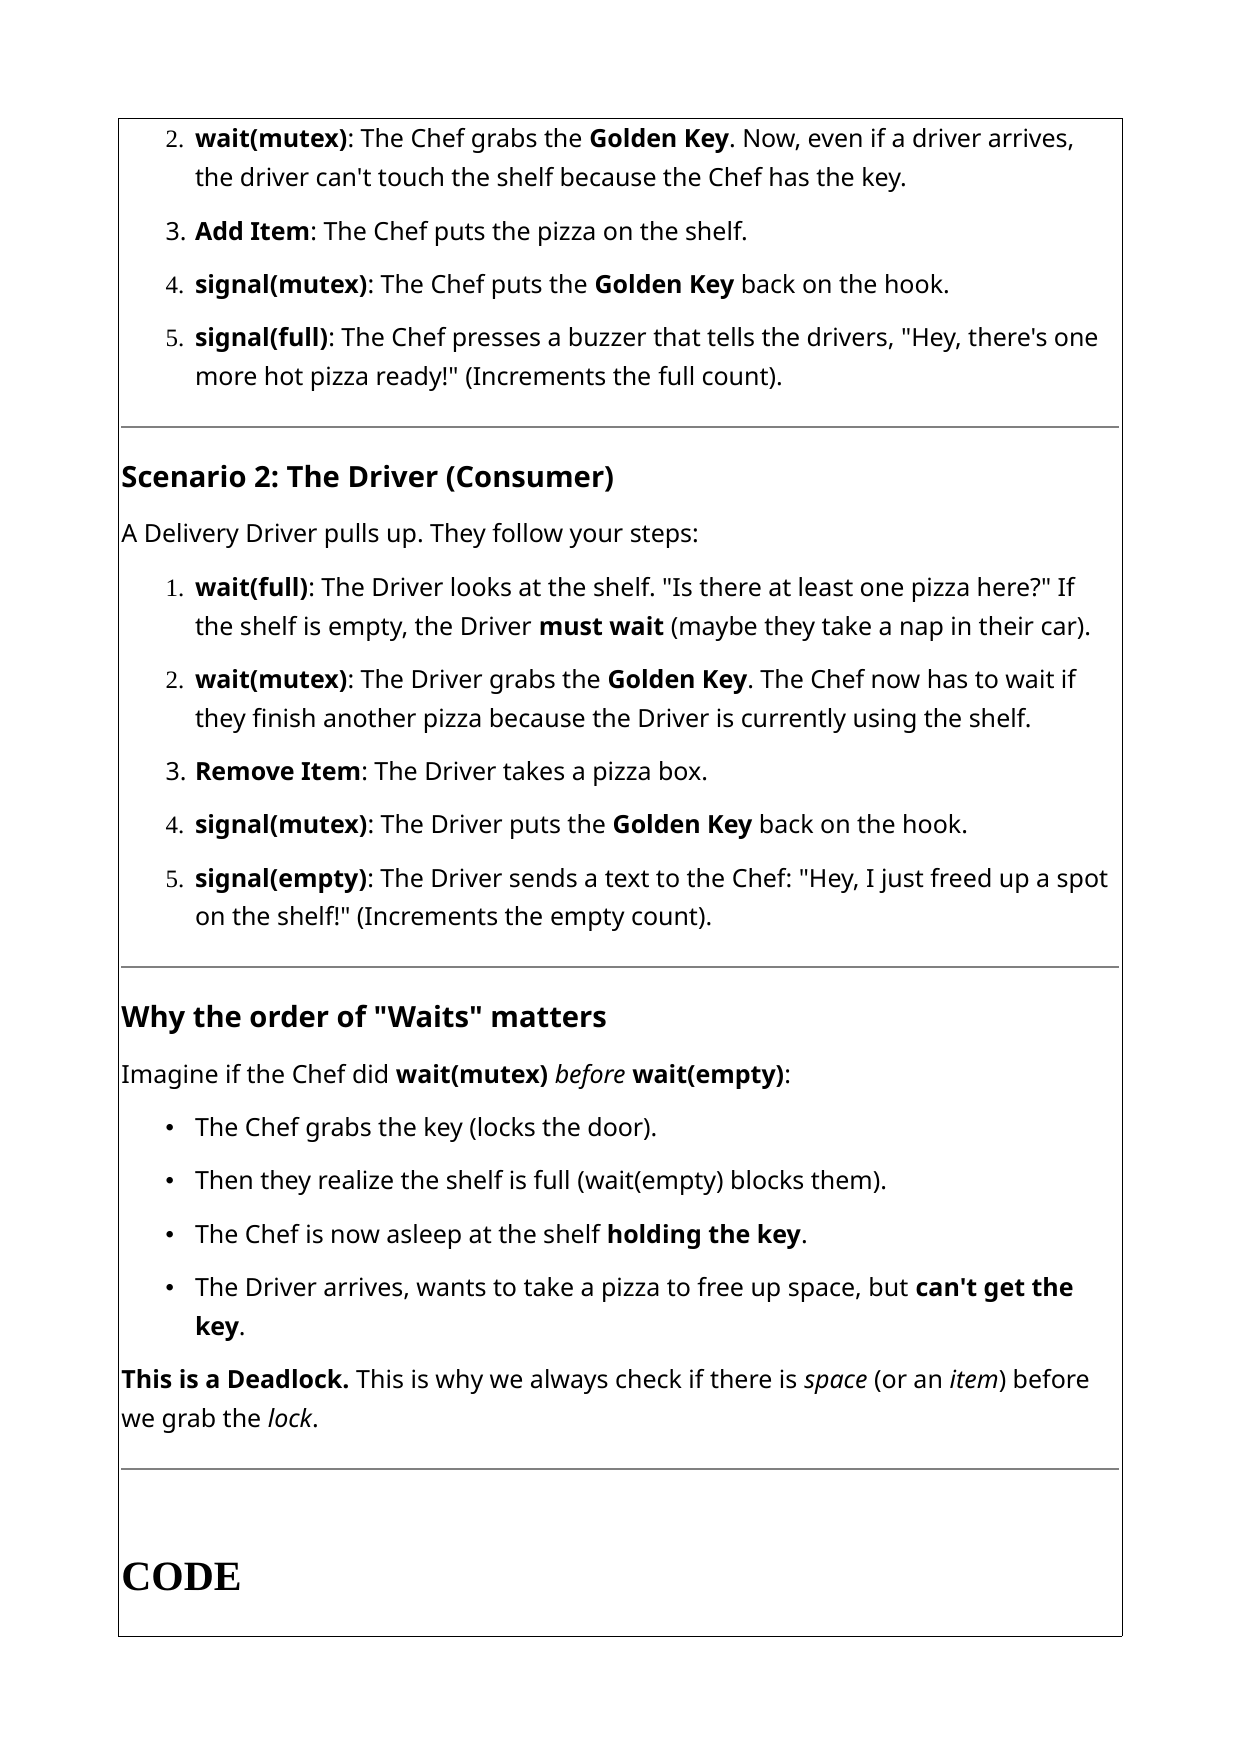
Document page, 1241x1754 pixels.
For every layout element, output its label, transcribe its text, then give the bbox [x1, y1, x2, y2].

list wait(mutex): The Driver grabs the Golden Key. The Chef now has to wait if they finish another pizza because the Driver is currently using the shelf. [165, 661, 1119, 734]
list The Driver arrives, wants to take a pizza to free up space, but can't get the key. [165, 1270, 1119, 1342]
list The Chef is now asleep at the shelf holding the key. [165, 1216, 1119, 1250]
list signal(empty): The Driver sends a text to the Chef: "Hey, I just freed up a spot on the shelf!" (Increments the empty count). [165, 860, 1119, 933]
text CODE [121, 1551, 1119, 1599]
list signal(mutex): The Driver puts the Golden Key back on the hook. [165, 807, 1119, 841]
list signal(full): The Chef presses a buzzer that tells the drivers, "Hey, there's one more hot pizza ready!" (Increments the full count). [165, 320, 1119, 393]
text This is a Deadlock. This is why we always check if there is space (or an item) before we grab the lock. [121, 1362, 1119, 1434]
list wait(full): The Driver looks at the shelf. "Is there at least one pizza here?" If the shelf is empty, the Driver must wait (maybe they take a nap in their car). [165, 569, 1119, 642]
list The Chef grabs the key (locks the door). [165, 1110, 1119, 1144]
list Remove Item: The Driver takes a pizza box. [165, 753, 1119, 788]
list signal(mutex): The Chef puts the Golden Key back on the hook. [165, 267, 1119, 301]
subtitle Scenario 2: The Driver (Consumer) [121, 456, 1119, 496]
list Add Item: The Chef puts the pizza on the shelf. [165, 213, 1119, 247]
subtitle Why the order of "Waits" matters [121, 997, 1119, 1036]
text A Delivery Driver pulls up. They follow your steps: [121, 516, 1119, 550]
list Then they realize the shelf is full (wait(empty) blocks them). [165, 1163, 1119, 1197]
list wait(mutex): The Chef grabs the Golden Key. Now, even if a driver arrives, the driver can't touch the shelf because the Chef has the key. [165, 121, 1119, 194]
text Imagine if the Chef did wait(mutex) before wait(empty): [121, 1056, 1119, 1090]
